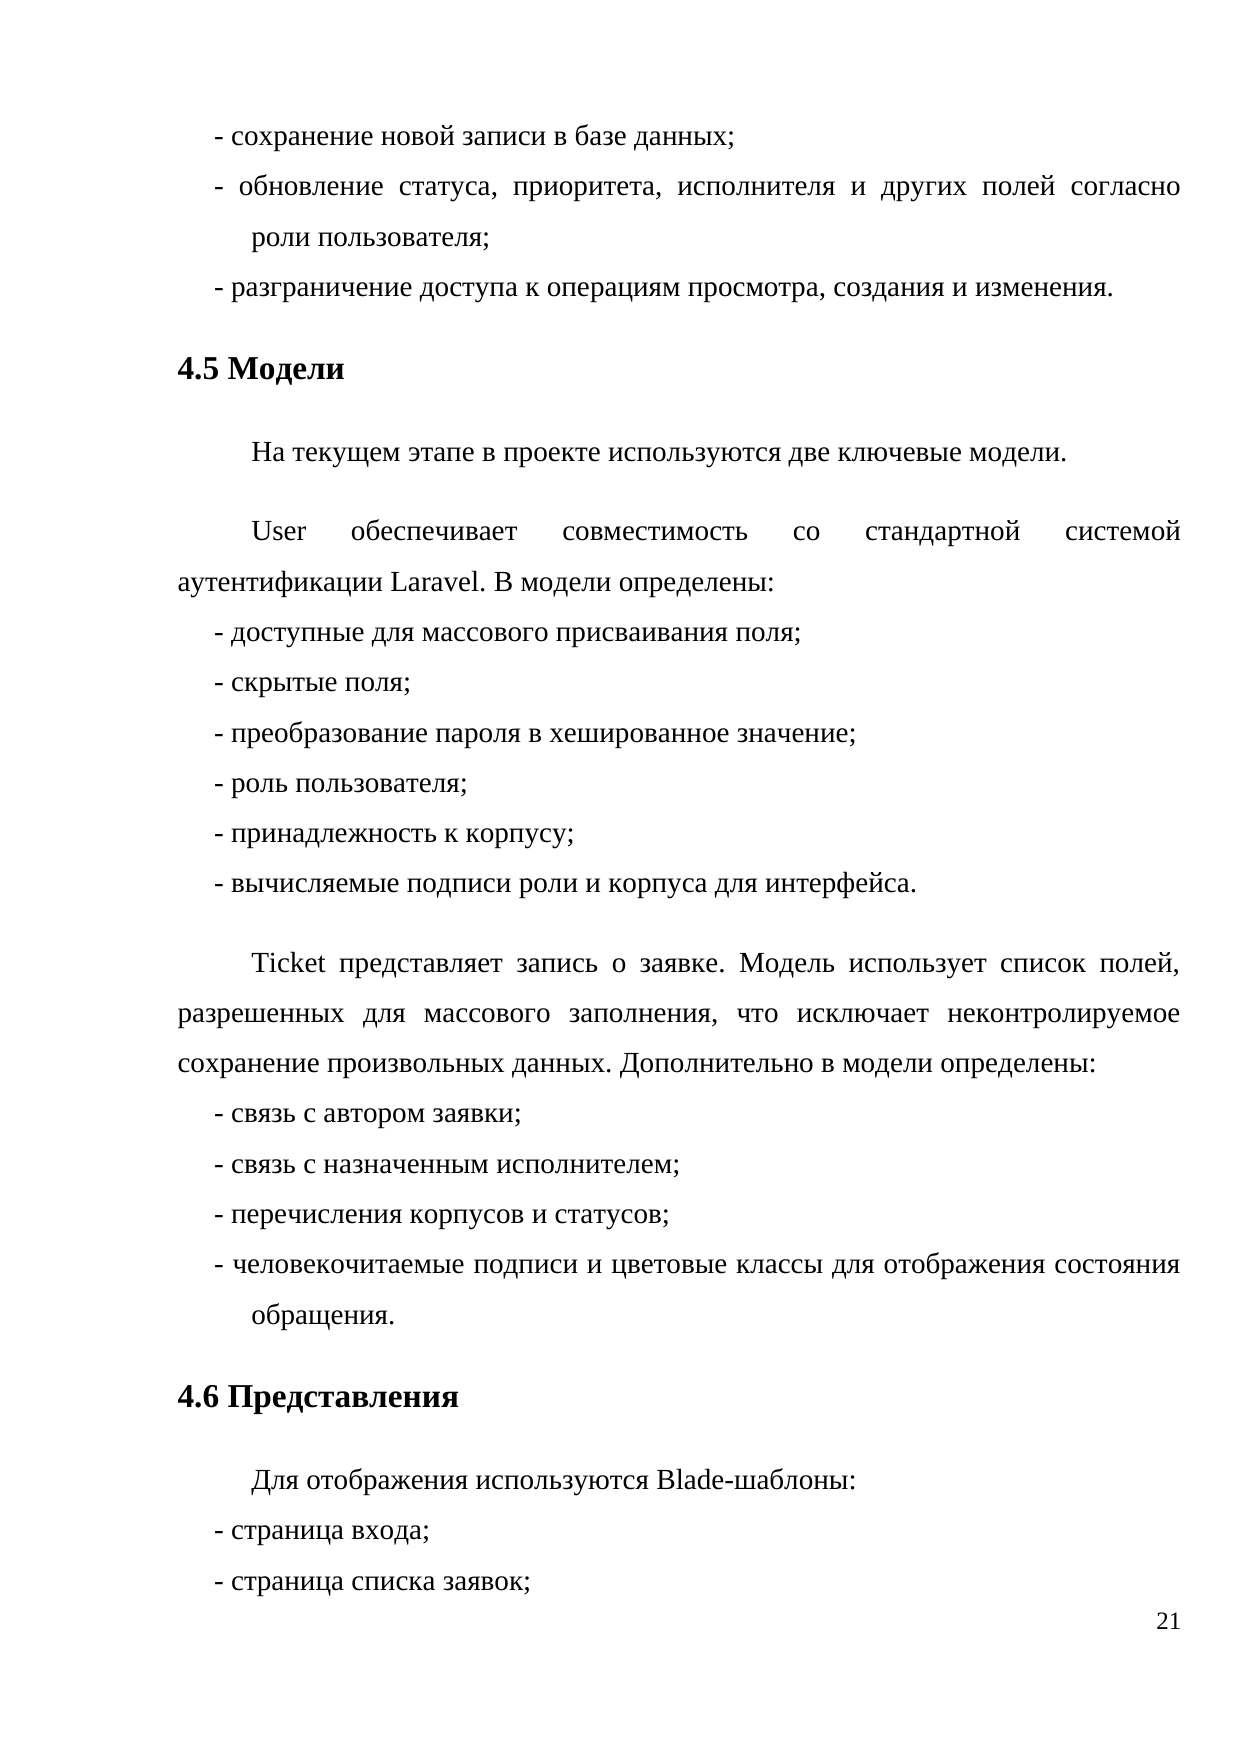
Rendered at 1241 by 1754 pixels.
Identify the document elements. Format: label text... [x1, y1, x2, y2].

text - страница входа; [214, 1512, 1181, 1546]
text - связь с назначенным исполнителем; [214, 1146, 1181, 1179]
subtitle 4.5 Модели [177, 348, 1181, 386]
text Ticket представляет запись о заявке. Модель использует список полей, разрешенных для массового заполнения, что исключает неконтролируемое сохранение произвольных данных. Дополнительно в модели определены: [177, 945, 1181, 1079]
text - человекочитаемые подписи и цветовые классы для отображения состояния обращения. [214, 1247, 1181, 1330]
text - роль пользователя; [214, 765, 1181, 798]
text - скрытые поля; [214, 664, 1181, 698]
text User обеспечивает совместимость со стандартной системой аутентификации Laravel. В модели определены: [177, 513, 1181, 597]
text Для отображения используются Blade-шаблоны: [177, 1462, 1181, 1496]
text - разграничение доступа к операциям просмотра, создания и изменения. [214, 269, 1181, 303]
text - преобразование пароля в хешированное значение; [214, 715, 1181, 748]
text - вычисляемые подписи роли и корпуса для интерфейса. [214, 866, 1181, 899]
text - доступные для массового присваивания поля; [214, 614, 1181, 648]
text - связь с автором заявки; [214, 1096, 1181, 1129]
text - страница списка заявок; [214, 1563, 1181, 1596]
text - сохранение новой записи в базе данных; [214, 118, 1181, 152]
text На текущем этапе в проекте используются две ключевые модели. [177, 434, 1181, 468]
text - принадлежность к корпусу; [214, 815, 1181, 849]
subtitle 4.6 Представления [177, 1376, 1181, 1414]
text - перечисления корпусов и статусов; [214, 1196, 1181, 1230]
text - обновление статуса, приоритета, исполнителя и других полей согласно роли пользователя; [214, 168, 1181, 252]
